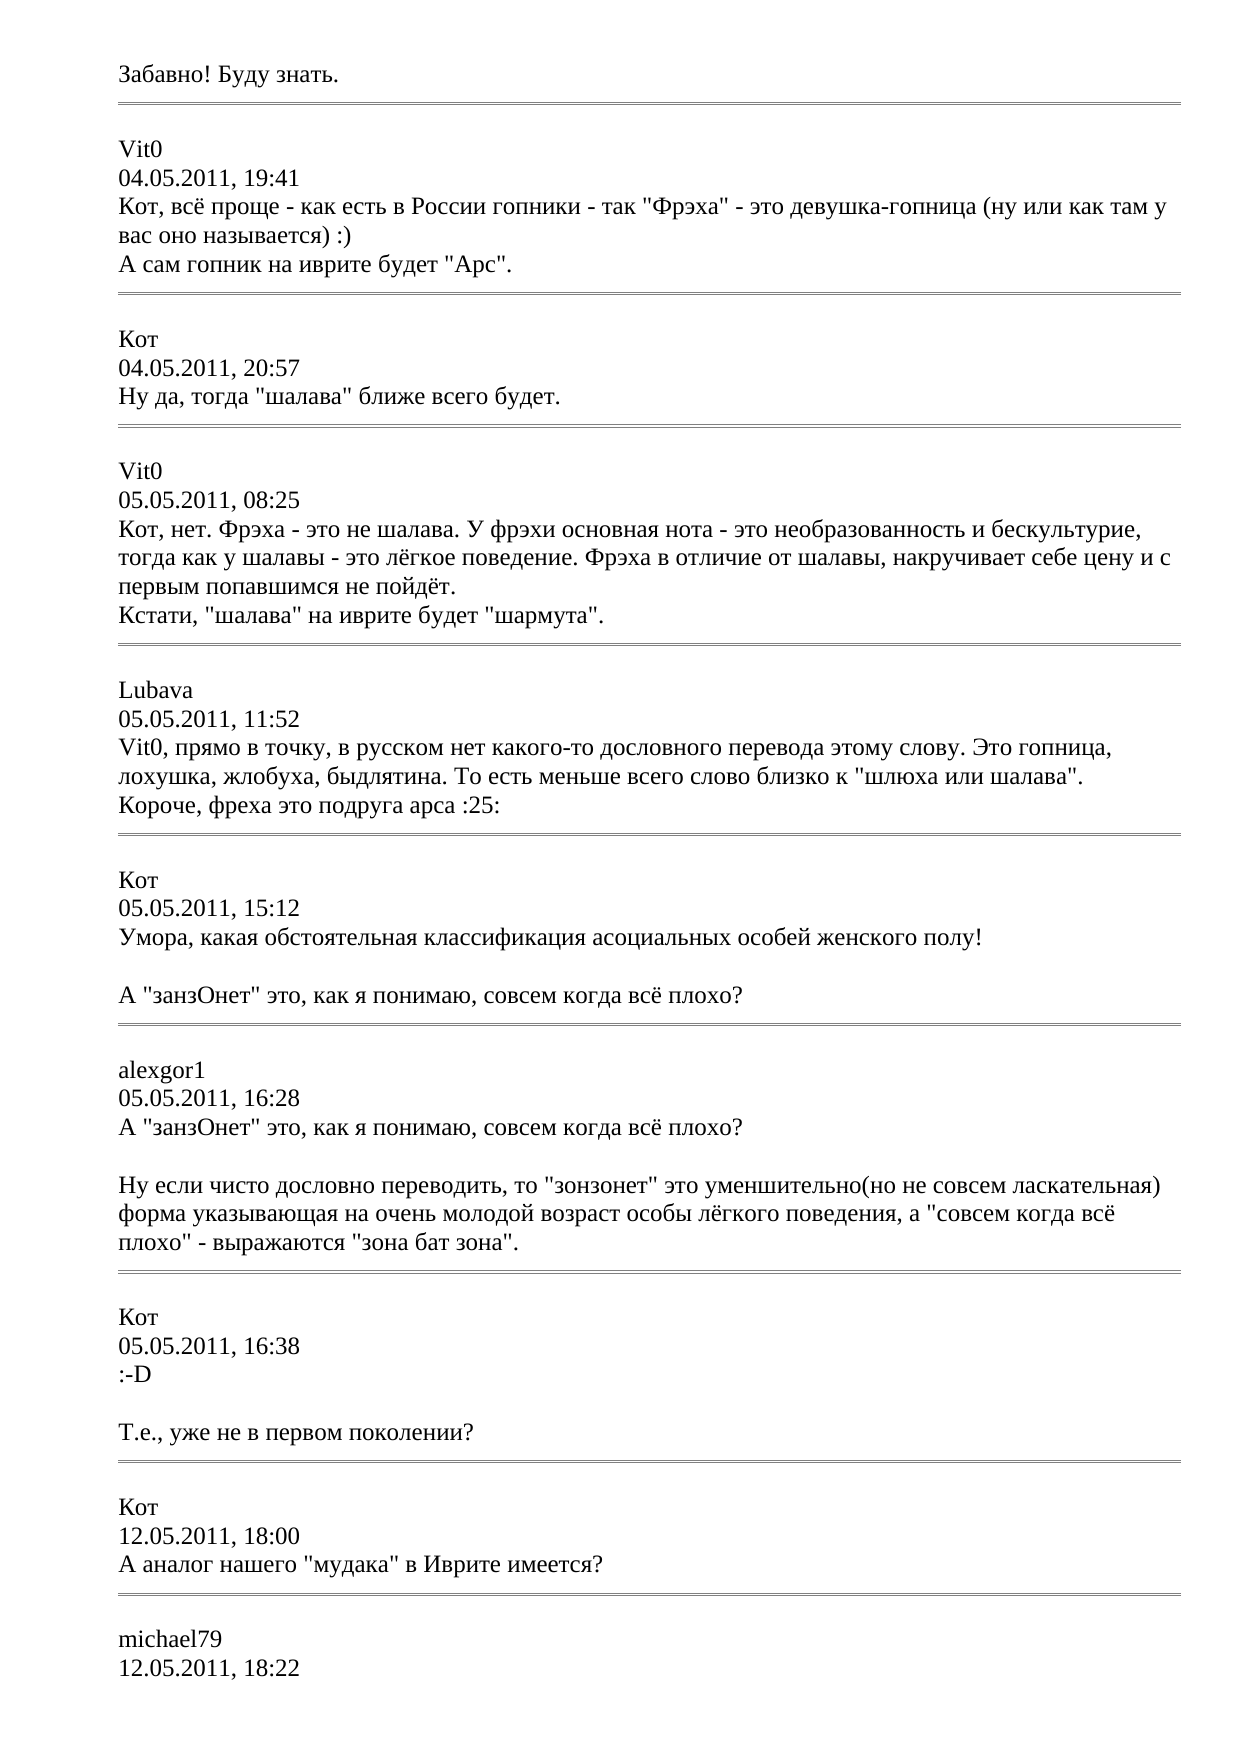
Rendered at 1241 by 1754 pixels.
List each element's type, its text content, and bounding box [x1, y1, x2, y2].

text Кот, всё проще - как есть в России гопники - так "Фрэха" - это девушка-гопница (ну или как там у вас оно называется) :) А сам гопник на иврите будет "Арс". [118, 191, 1181, 278]
text А "занзОнет" это, как я понимаю, совсем когда всё плохо? Ну если чисто дословно переводить, то "зонзонет" это уменшительно(но не совсем ласкательная) форма указывающая на очень молодой возраст особы лёгкого поведения, а "совсем когда всё плохо" - выражаются "зона бат зона". [118, 1112, 1181, 1256]
text Vit0, прямо в точку, в русском нет какого-то дословного перевода этому слову. Это гопница, лохушка, жлобуха, быдлятина. То есть меньше всего слово близко к "шлюха или шалава". Короче, фреха это подруга арса :25: [118, 732, 1181, 819]
text А аналог нашего "мудака" в Иврите имеется? [118, 1549, 1181, 1578]
text alexgor1 [118, 1055, 1181, 1083]
text 05.05.2011, 11:52 [118, 704, 1181, 732]
text Кот, нет. Фрэха - это не шалава. У фрэхи основная нота - это необразованность и бескультурие, тогда как у шалавы - это лёгкое поведение. Фрэха в отличие от шалавы, накручивает себе цену и с первым попавшимся не пойдёт. Кстати, "шалава" на иврите будет "шармута". [118, 514, 1181, 629]
text Кот [118, 1302, 1181, 1331]
text Кот [118, 865, 1181, 893]
text michael79 [118, 1624, 1181, 1653]
text 12.05.2011, 18:22 [118, 1653, 1181, 1682]
text 04.05.2011, 19:41 [118, 163, 1181, 191]
text 04.05.2011, 20:57 [118, 353, 1181, 381]
text Кот [118, 1492, 1181, 1521]
text 12.05.2011, 18:00 [118, 1521, 1181, 1549]
text :-D Т.е., уже не в первом поколении? [118, 1359, 1181, 1446]
text Vit0 [118, 456, 1181, 485]
text Забавно! Буду знать. [118, 59, 1181, 88]
text Vit0 [118, 134, 1181, 163]
text 05.05.2011, 08:25 [118, 485, 1181, 514]
text Кот [118, 324, 1181, 353]
text 05.05.2011, 16:38 [118, 1331, 1181, 1359]
text Умора, какая обстоятельная классификация асоциальных особей женского полу! А "занзОнет" это, как я понимаю, совсем когда всё плохо? [118, 922, 1181, 1008]
text 05.05.2011, 16:28 [118, 1083, 1181, 1112]
text Ну да, тогда "шалава" ближе всего будет. [118, 381, 1181, 410]
text 05.05.2011, 15:12 [118, 893, 1181, 922]
text Lubava [118, 675, 1181, 704]
